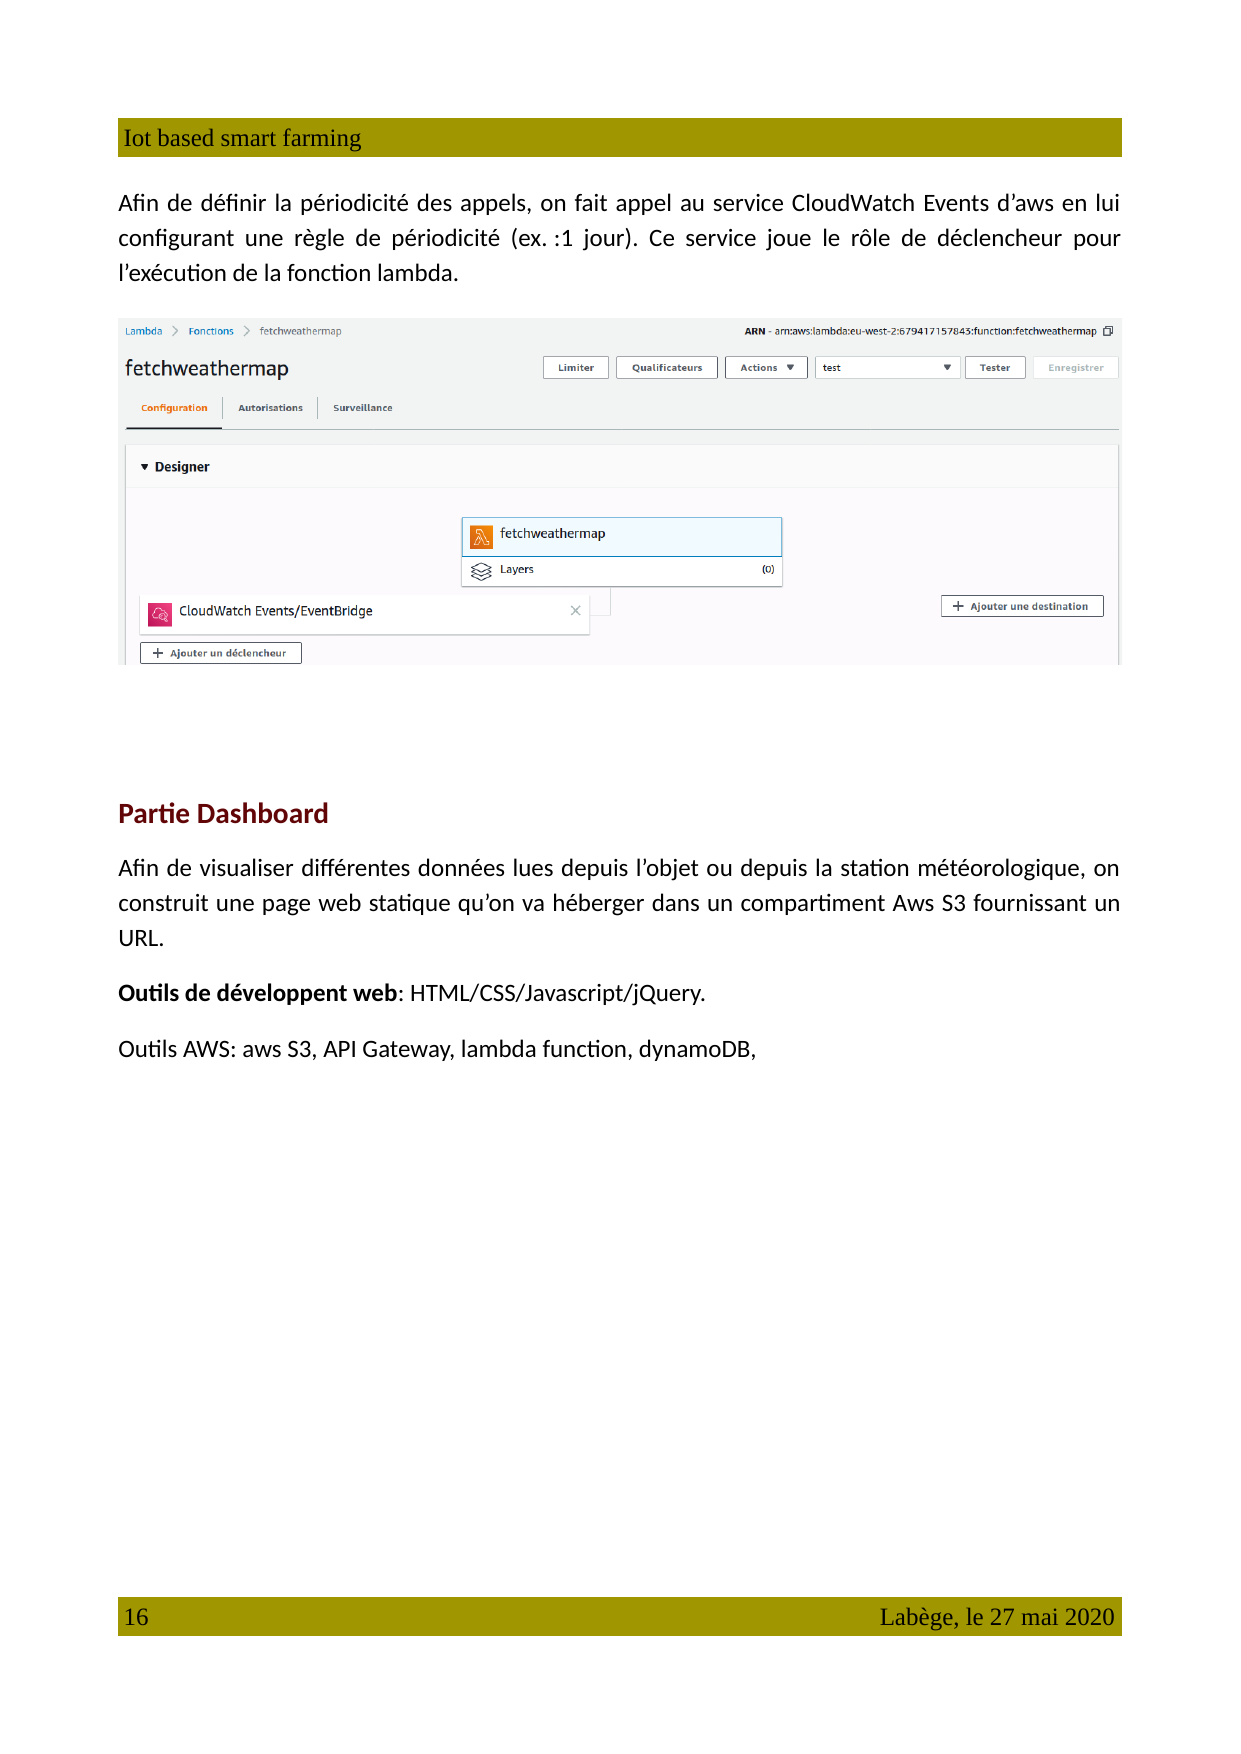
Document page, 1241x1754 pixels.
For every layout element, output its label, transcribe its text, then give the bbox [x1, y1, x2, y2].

text Outils AWS: aws S3, API Gateway, lambda function, dynamoDB, [118, 1033, 1122, 1064]
subtitle Partie Dashboard [118, 795, 1122, 831]
text Afin de définir la périodicité des appels, on fait appel au service CloudWatch Events d’aws en lui configurant une règle de périodicité (ex. :1 jour). Ce service joue le rôle de déclencheur pour l’exécution de la fonction lambda. [118, 187, 1122, 287]
picture [118, 318, 1123, 665]
text Afin de visualiser différentes données lues depuis l’objet ou depuis la station météorologique, on construit une page web statique qu’on va héberger dans un compartiment Aws S3 fournissant un URL. [118, 852, 1122, 952]
text Outils de développent web: HTML/CSS/Javascript/jQuery. [118, 978, 1122, 1008]
